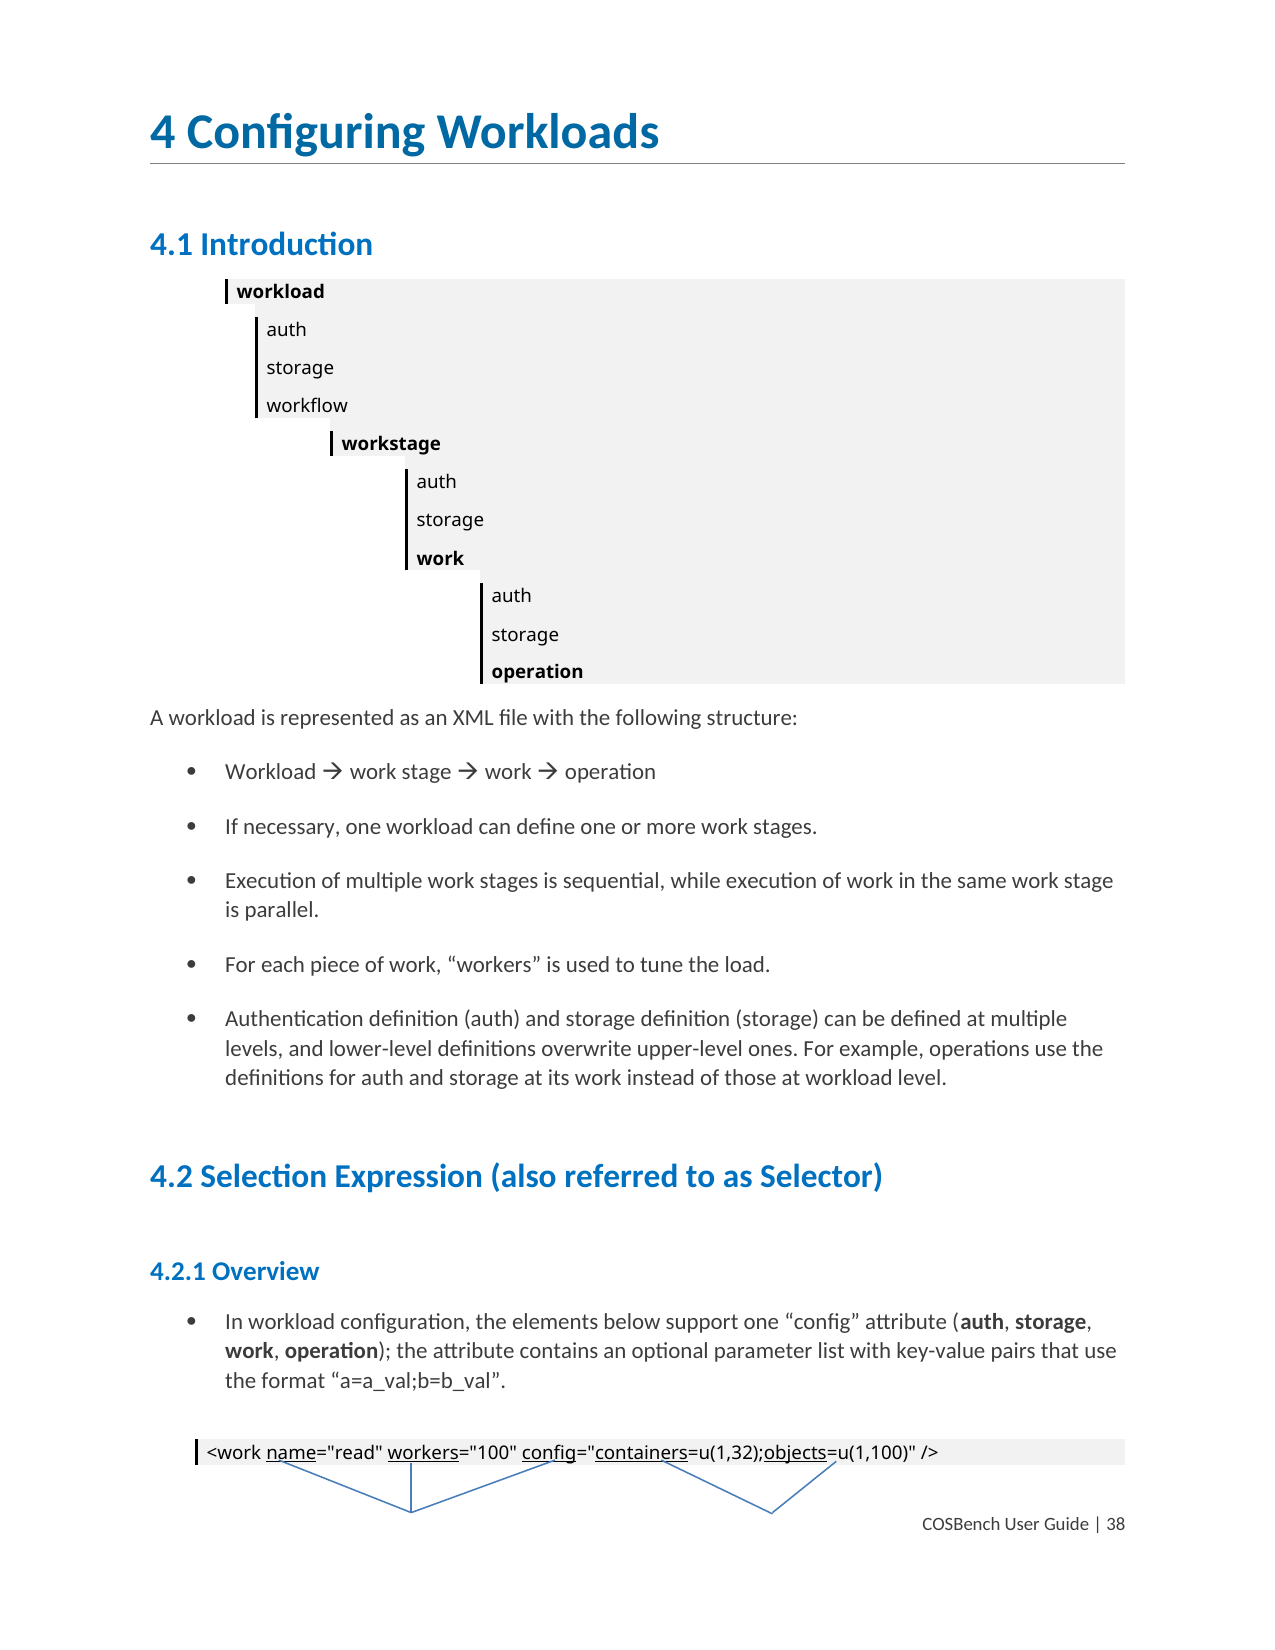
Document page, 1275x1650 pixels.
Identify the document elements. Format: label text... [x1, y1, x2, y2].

text storage [483, 621, 1125, 646]
text storage [408, 507, 1125, 532]
text operation [483, 659, 1125, 684]
subtitle Overview [150, 1254, 1125, 1287]
text auth [408, 469, 1125, 494]
list Workload  work stage  work  operation [187, 757, 1125, 786]
text workflow [258, 393, 1125, 418]
text work [408, 545, 1125, 570]
list Execution of multiple work stages is sequential, while execution of work in the same work stage is parallel. [187, 866, 1125, 924]
text workload [228, 279, 1125, 304]
list For each piece of work, “workers” is used to tune the load. [187, 950, 1125, 978]
list If necessary, one workload can define one or more work stages. [187, 812, 1125, 840]
text A workload is represented as an XML file with the following structure: [150, 703, 1125, 731]
text auth [483, 583, 1125, 608]
text storage [258, 355, 1125, 380]
text <work name="read" workers="100" config="containers=u(1,32);objects=u(1,100)" /> [198, 1439, 1125, 1465]
text auth [258, 317, 1125, 342]
subtitle Introduction [150, 223, 1125, 264]
list In workload configuration, the elements below support one “config” attribute (auth, storage, work, operation); the attribute contains an optional parameter list with key-value pairs that use the format “a=a_val;b=b_val”. [187, 1307, 1125, 1394]
text workstage [333, 431, 1125, 456]
subtitle Selection Expression (also referred to as Selector) [150, 1155, 1125, 1196]
list Authentication definition (auth) and storage definition (storage) can be defined at multiple levels, and lower-level definitions overwrite upper-level ones. For example, operations use the definitions for auth and storage at its work instead of those at workload level. [187, 1004, 1125, 1091]
subtitle Configuring Workloads [150, 100, 1125, 163]
